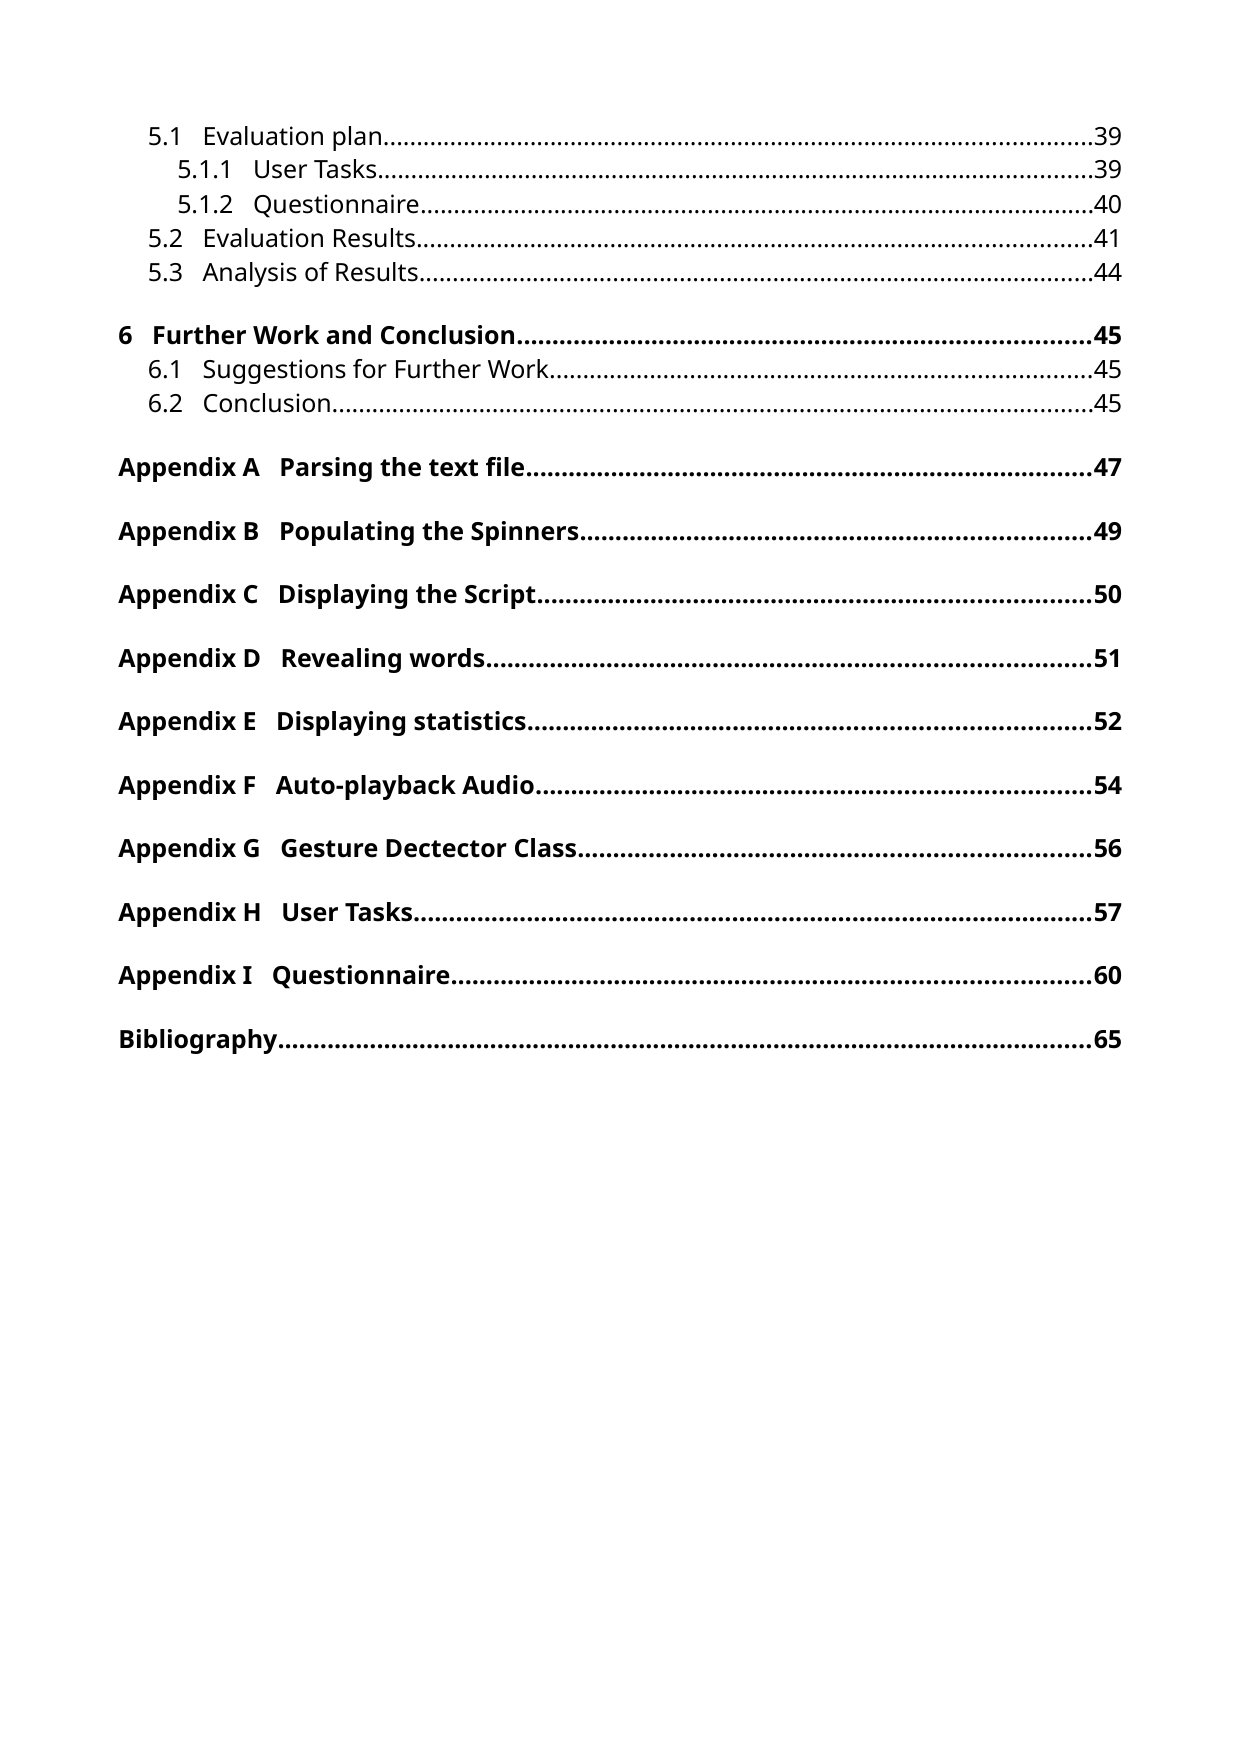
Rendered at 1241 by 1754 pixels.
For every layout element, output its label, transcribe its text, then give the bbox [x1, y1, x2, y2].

text Appendix D Revealing words 51 [118, 640, 1122, 674]
text Appendix B Populating the Spinners 49 [118, 513, 1122, 547]
text Appendix F Auto-playback Audio 54 [118, 767, 1122, 801]
text 6.2 Conclusion 45 [148, 386, 1122, 420]
text 5.1 Evaluation plan 39 [148, 118, 1122, 152]
text 5.1.2 Questionnaire 40 [177, 186, 1122, 220]
text Bibliography 65 [118, 1021, 1122, 1056]
text 6 Further Work and Conclusion 45 [118, 318, 1122, 352]
text Appendix I Questionnaire 60 [118, 958, 1122, 992]
text 6.1 Suggestions for Further Work 45 [148, 352, 1122, 386]
text Appendix G Gesture Dectector Class 56 [118, 831, 1122, 865]
text 5.1.1 User Tasks 39 [177, 152, 1122, 186]
text Appendix C Displaying the Script 50 [118, 577, 1122, 611]
text Appendix H User Tasks 57 [118, 894, 1122, 928]
text 5.2 Evaluation Results 41 [148, 220, 1122, 254]
text 5.3 Analysis of Results 44 [148, 254, 1122, 288]
text Appendix A Parsing the text file 47 [118, 449, 1122, 484]
text Appendix E Displaying statistics 52 [118, 704, 1122, 738]
